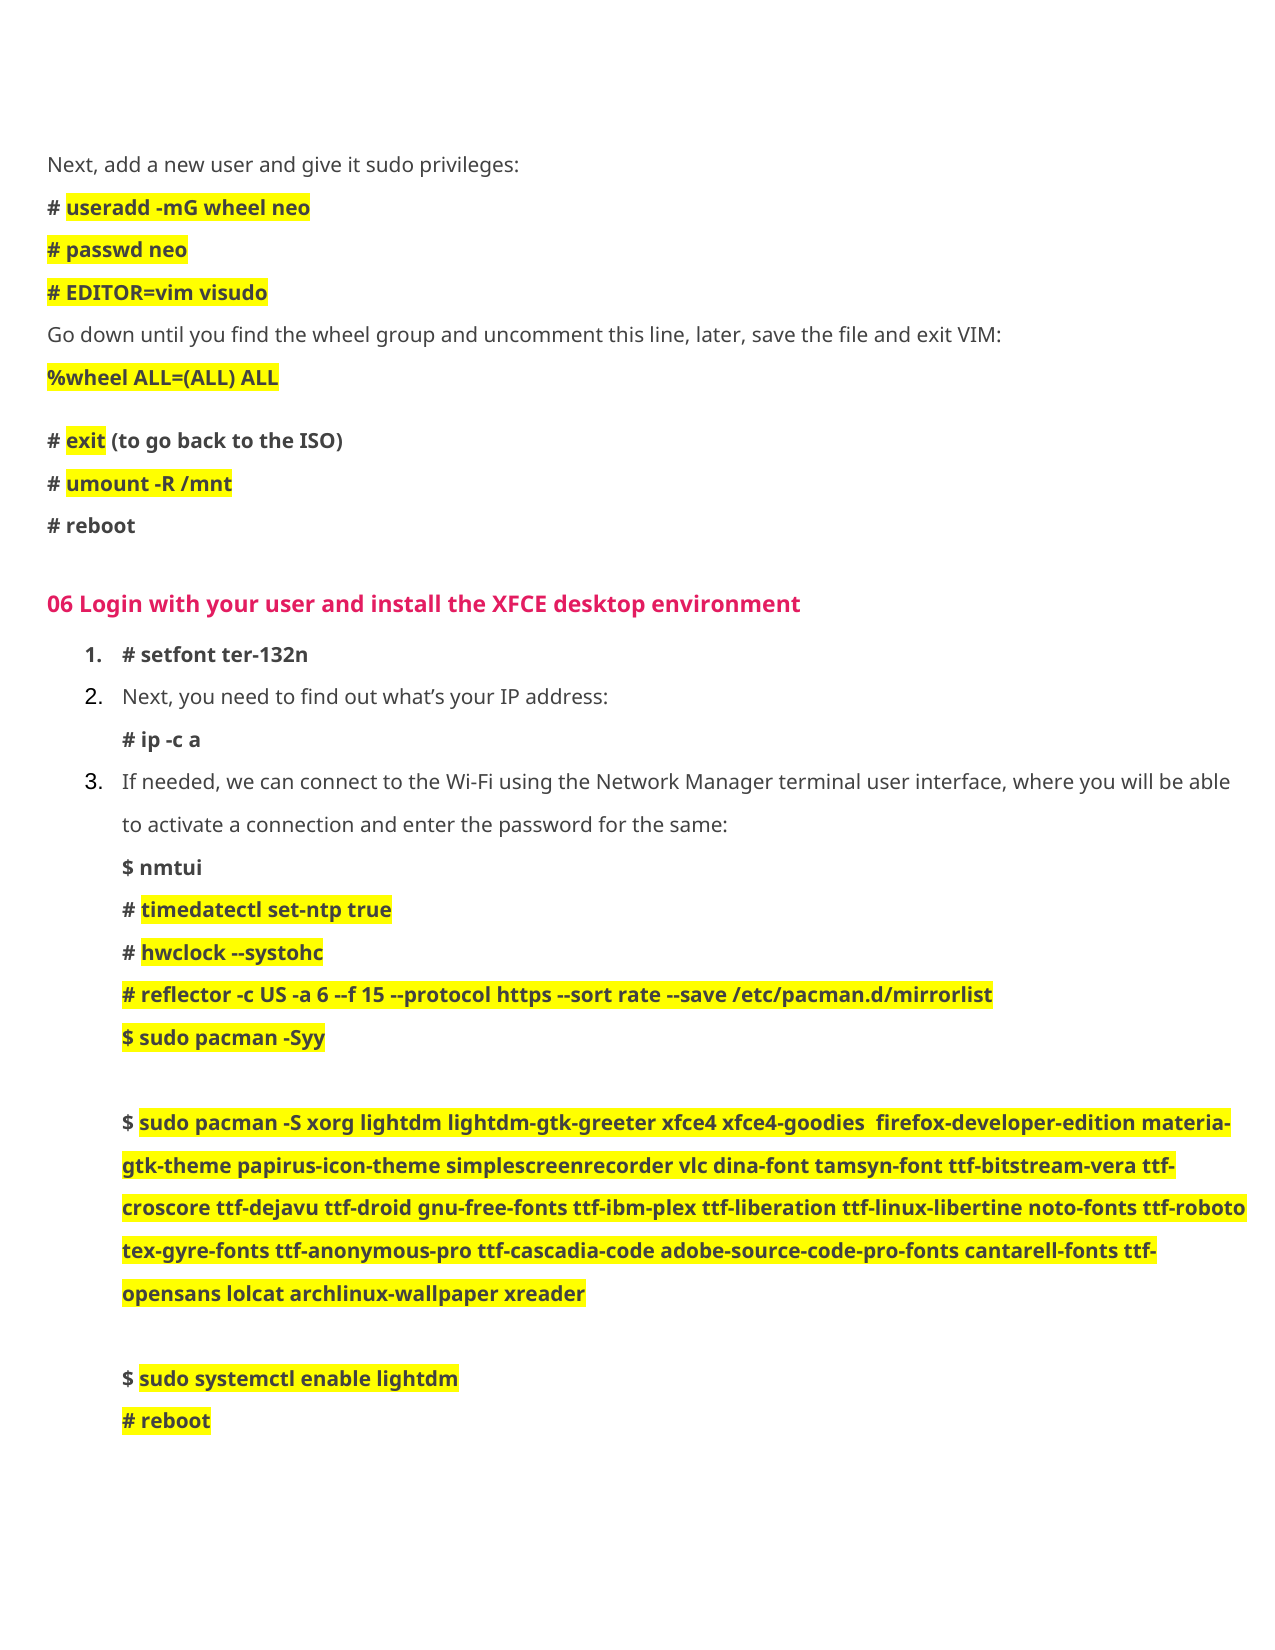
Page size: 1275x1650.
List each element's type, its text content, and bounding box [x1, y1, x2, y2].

text Next, add a new user and give it sudo privileges: # useradd -mG wheel neo # passwd neo # EDITOR=vim visudo Go down until you find the wheel group and uncomment this line, later, save the file and exit VIM: %wheel ALL=(ALL) ALL [47, 150, 1247, 391]
list If needed, we can connect to the Wi-Fi using the Network Manager terminal user interface, where you will be able to activate a connection and enter the password for the same: $ nmtui # timedatectl set-ntp true # hwclock --systohc # reflector -c US -a 6 --f 15 --protocol https --sort rate --save /etc/pacman.d/mirrorlist $ sudo pacman -Syy $ sudo pacman -S xorg lightdm lightdm-gtk-greeter xfce4 xfce4-goodies firefox-developer-edition materia-gtk-theme papirus-icon-theme simplescreenrecorder vlc dina-font tamsyn-font ttf-bitstream-vera ttf-croscore ttf-dejavu ttf-droid gnu-free-fonts ttf-ibm-plex ttf-liberation ttf-linux-libertine noto-fonts ttf-roboto tex-gyre-fonts ttf-anonymous-pro ttf-cascadia-code adobe-source-code-pro-fonts cantarell-fonts ttf-opensans lolcat archlinux-wallpaper xreader $ sudo systemctl enable lightdm # reboot [84, 767, 1247, 1474]
subtitle 06 Login with your user and install the XFCE desktop environment [47, 588, 1247, 619]
text # exit (to go back to the ISO) # umount -R /mnt # reboot [47, 426, 1247, 540]
list # setfont ter-132n [84, 640, 1247, 668]
list Next, you need to find out what’s your IP address: # ip -c a [84, 682, 1247, 753]
